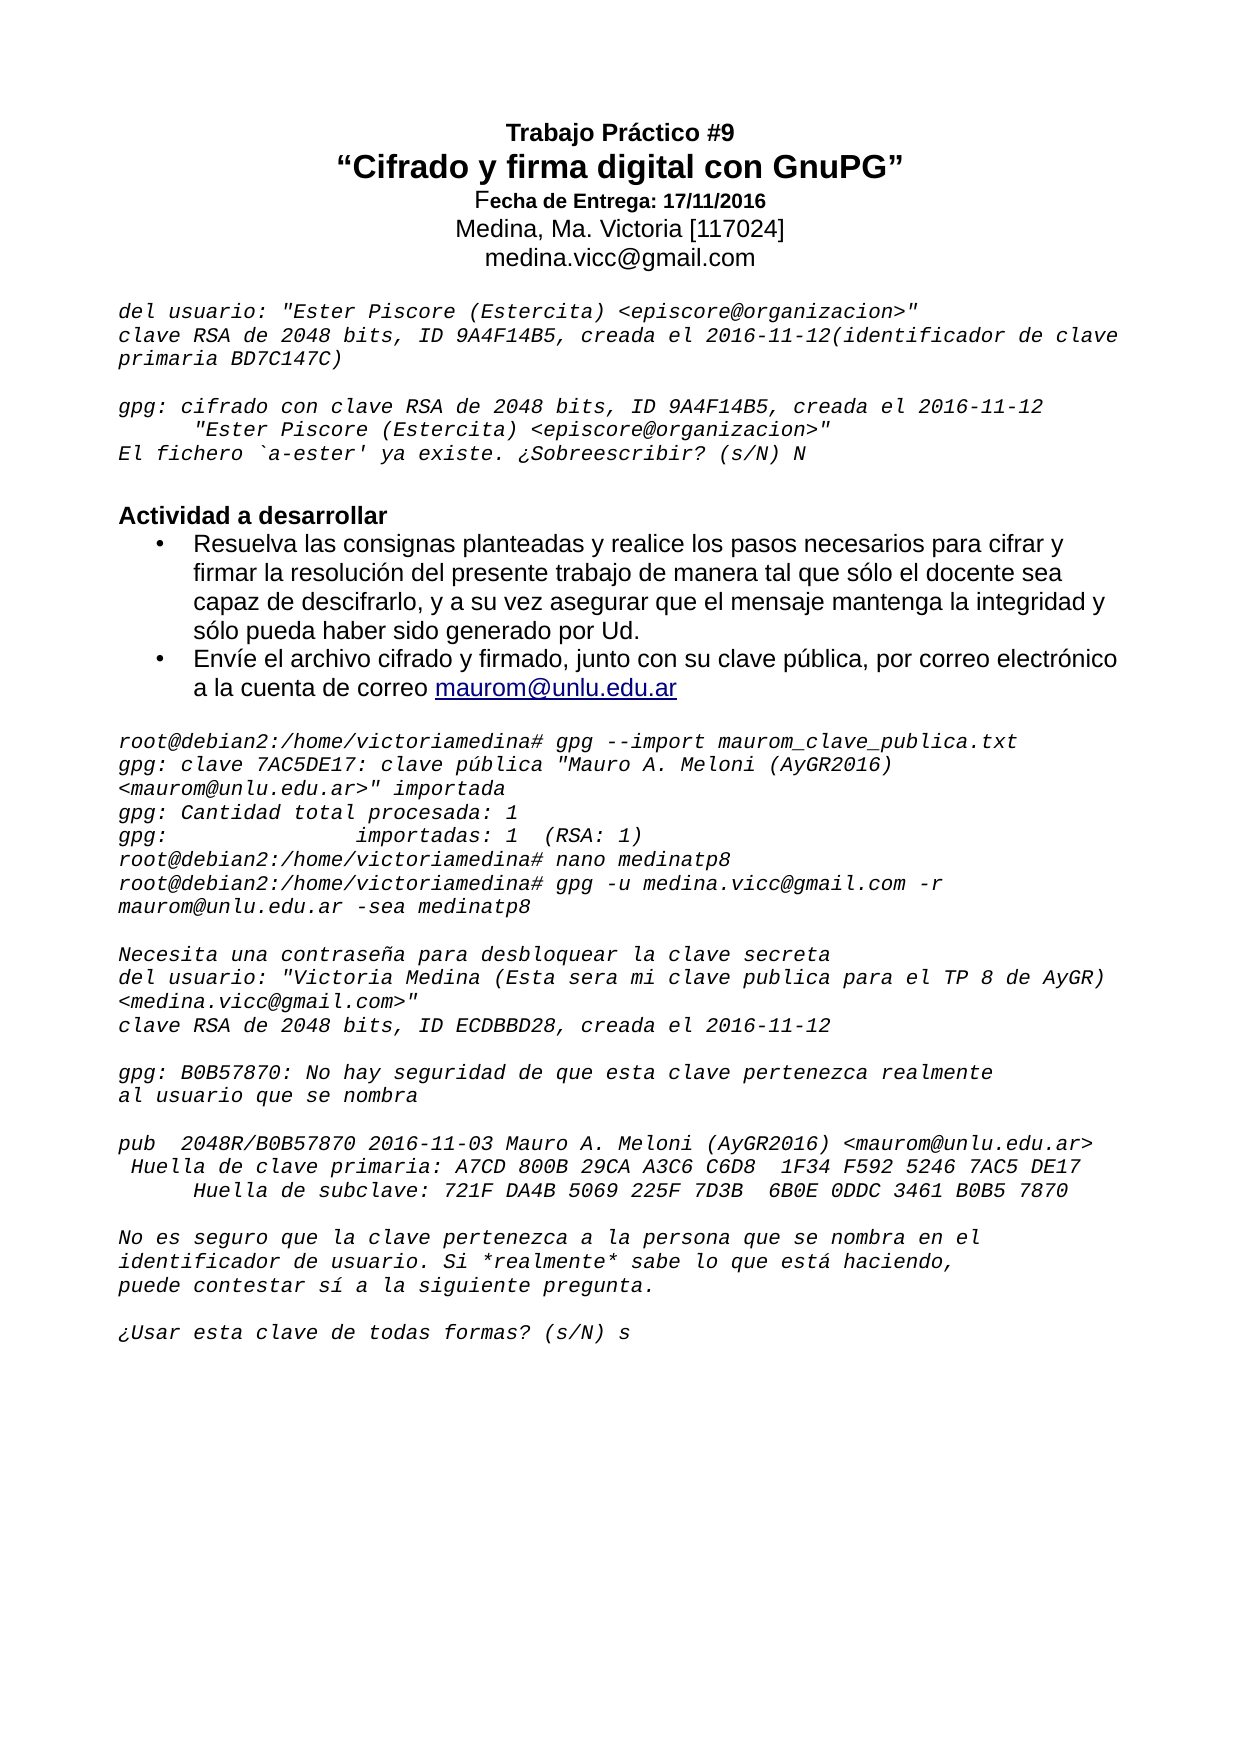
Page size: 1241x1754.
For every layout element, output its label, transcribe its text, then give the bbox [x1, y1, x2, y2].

text ¿Usar esta clave de todas formas? (s/N) s [118, 1322, 1122, 1346]
text gpg: importadas: 1 (RSA: 1) [118, 825, 1122, 849]
text clave RSA de 2048 bits, ID ECDBBD28, creada el 2016-11-12 [118, 1014, 1122, 1038]
text gpg: cifrado con clave RSA de 2048 bits, ID 9A4F14B5, creada el 2016-11-12 [118, 396, 1122, 419]
text pub 2048R/B0B57870 2016-11-03 Mauro A. Meloni (AyGR2016) <maurom@unlu.edu.ar> [118, 1133, 1122, 1156]
text root@debian2:/home/victoriamedina# gpg --import maurom_clave_publica.txt [118, 731, 1122, 754]
text gpg: clave 7AC5DE17: clave pública "Mauro A. Meloni (AyGR2016) <maurom@unlu.edu.ar>" importada [118, 754, 1122, 802]
text Huella de subclave: 721F DA4B 5069 225F 7D3B 6B0E 0DDC 3461 B0B5 7870 [118, 1180, 1122, 1204]
text Necesita una contraseña para desbloquear la clave secreta [118, 944, 1122, 967]
text gpg: Cantidad total procesada: 1 [118, 802, 1122, 825]
text root@debian2:/home/victoriamedina# gpg -u medina.vicc@gmail.com -r maurom@unlu.edu.ar -sea medinatp8 [118, 873, 1122, 920]
text clave RSA de 2048 bits, ID 9A4F14B5, creada el 2016-11-12(identificador de clave primaria BD7C147C) [118, 325, 1122, 372]
text gpg: B0B57870: No hay seguridad de que esta clave pertenezca realmente [118, 1062, 1122, 1086]
list Envíe el archivo cifrado y firmado, junto con su clave pública, por correo electrónico a la cuenta de correo maurom@unlu.edu.ar [156, 644, 1122, 702]
text Actividad a desarrollar [118, 501, 1122, 529]
text El fichero `a-ester' ya existe. ¿Sobreescribir? (s/N) N [118, 443, 1122, 467]
text root@debian2:/home/victoriamedina# nano medinatp8 [118, 849, 1122, 873]
text No es seguro que la clave pertenezca a la persona que se nombra en el [118, 1227, 1122, 1251]
list Resuelva las consignas planteadas y realice los pasos necesarios para cifrar y firmar la resolución del presente trabajo de manera tal que sólo el docente sea capaz de descifrarlo, y a su vez asegurar que el mensaje mantenga la integridad y sólo pueda haber sido generado por Ud. [156, 529, 1122, 644]
text del usuario: "Victoria Medina (Esta sera mi clave publica para el TP 8 de AyGR) <medina.vicc@gmail.com>" [118, 967, 1122, 1014]
text al usuario que se nombra [118, 1086, 1122, 1109]
text "Ester Piscore (Estercita) <episcore@organizacion>" [118, 419, 1122, 443]
text identificador de usuario. Si *realmente* sabe lo que está haciendo, [118, 1251, 1122, 1275]
text puede contestar sí a la siguiente pregunta. [118, 1275, 1122, 1298]
text del usuario: "Ester Piscore (Estercita) <episcore@organizacion>" [118, 301, 1122, 325]
text Huella de clave primaria: A7CD 800B 29CA A3C6 C6D8 1F34 F592 5246 7AC5 DE17 [118, 1156, 1122, 1180]
